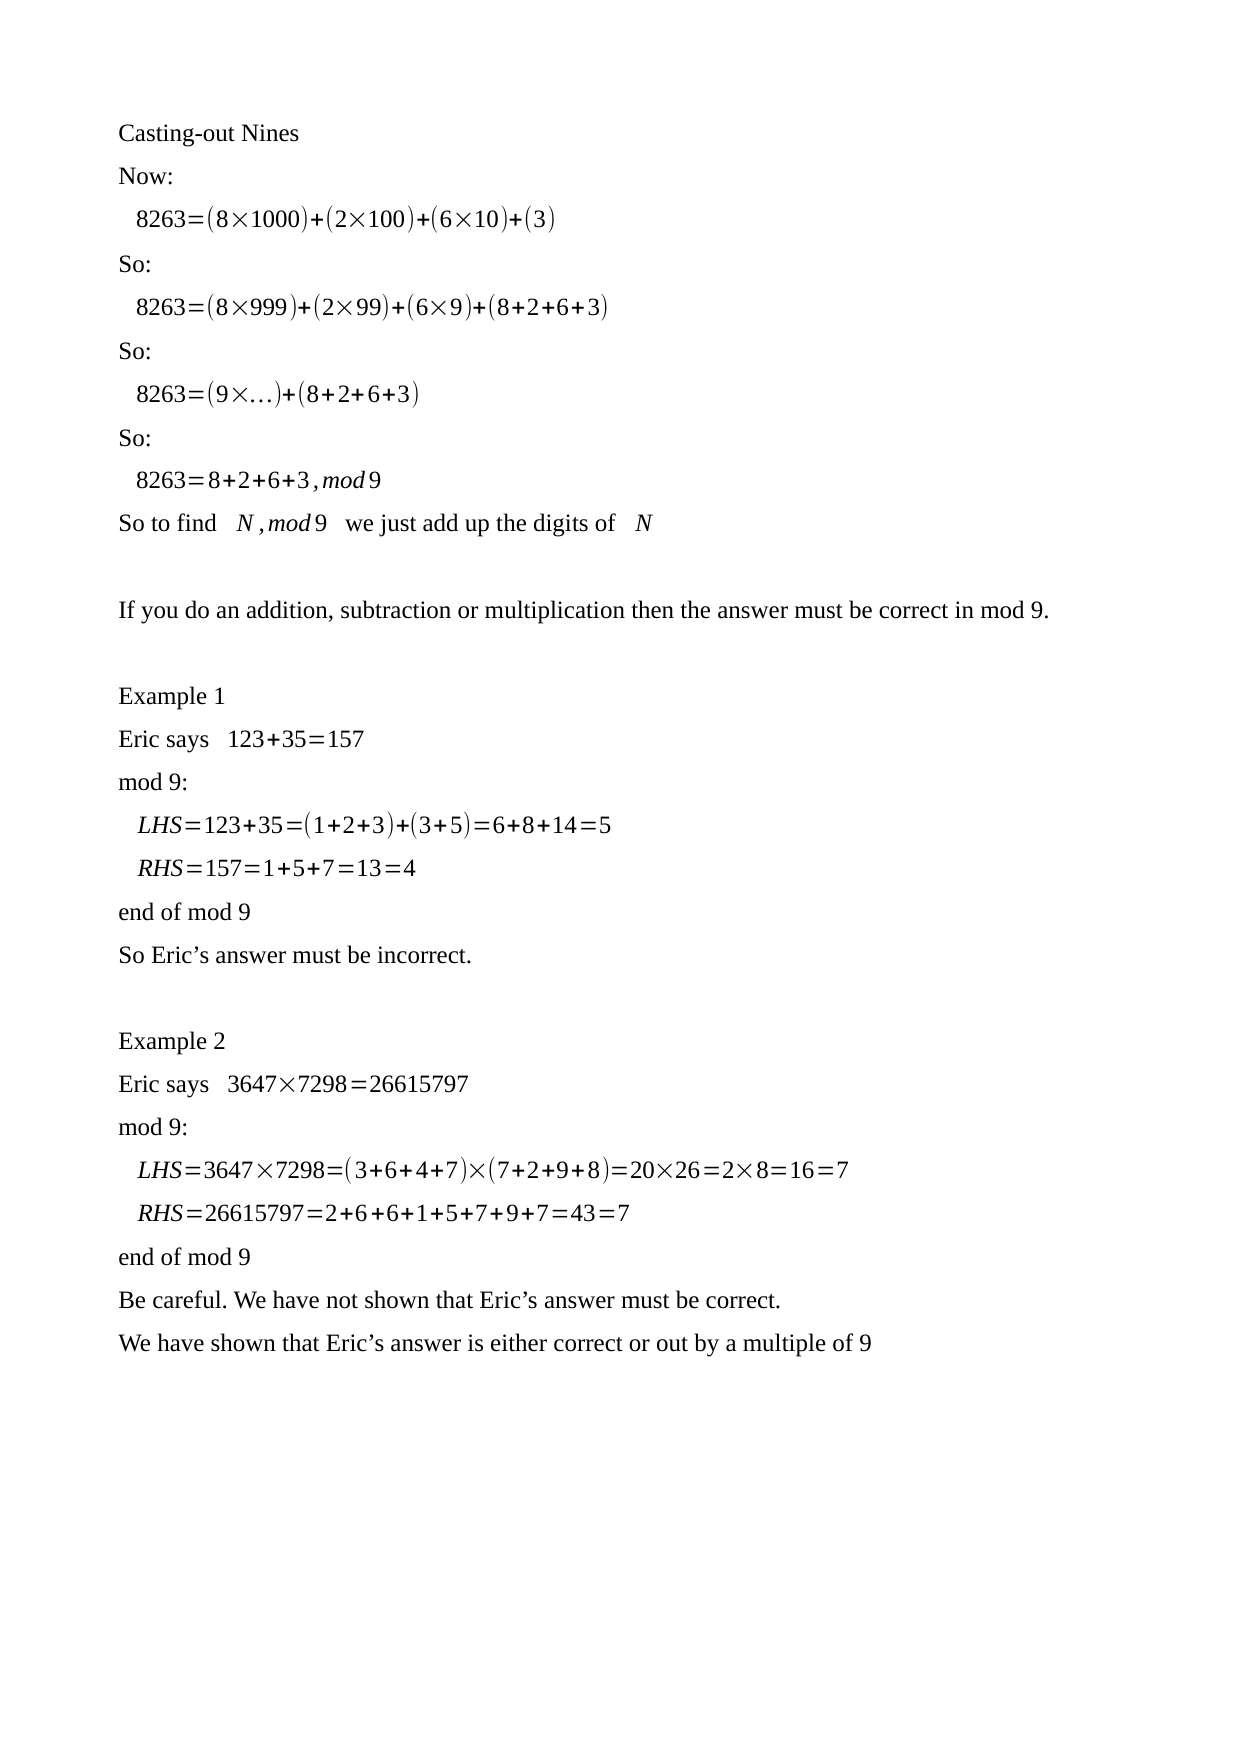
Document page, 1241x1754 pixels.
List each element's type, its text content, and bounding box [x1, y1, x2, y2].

text So: [118, 336, 1122, 365]
text If you do an addition, subtraction or multiplication then the answer must be correct in mod 9. [118, 595, 1122, 623]
text Casting-out Nines [118, 118, 1122, 147]
text Eric says [118, 724, 1122, 753]
text Example 1 [118, 681, 1122, 710]
text So: [118, 423, 1122, 452]
text So to findwe just add up the digits of [118, 508, 1122, 537]
text end of mod 9 [118, 897, 1122, 925]
text Eric says [118, 1069, 1122, 1098]
text mod 9: [118, 767, 1122, 796]
text So: [118, 249, 1122, 277]
text mod 9: [118, 1112, 1122, 1141]
text Example 2 [118, 1026, 1122, 1055]
text Be careful. We have not shown that Eric’s answer must be correct. [118, 1285, 1122, 1313]
text We have shown that Eric’s answer is either correct or out by a multiple of 9 [118, 1328, 1122, 1357]
text end of mod 9 [118, 1242, 1122, 1270]
text Now: [118, 161, 1122, 190]
text So Eric’s answer must be incorrect. [118, 940, 1122, 968]
